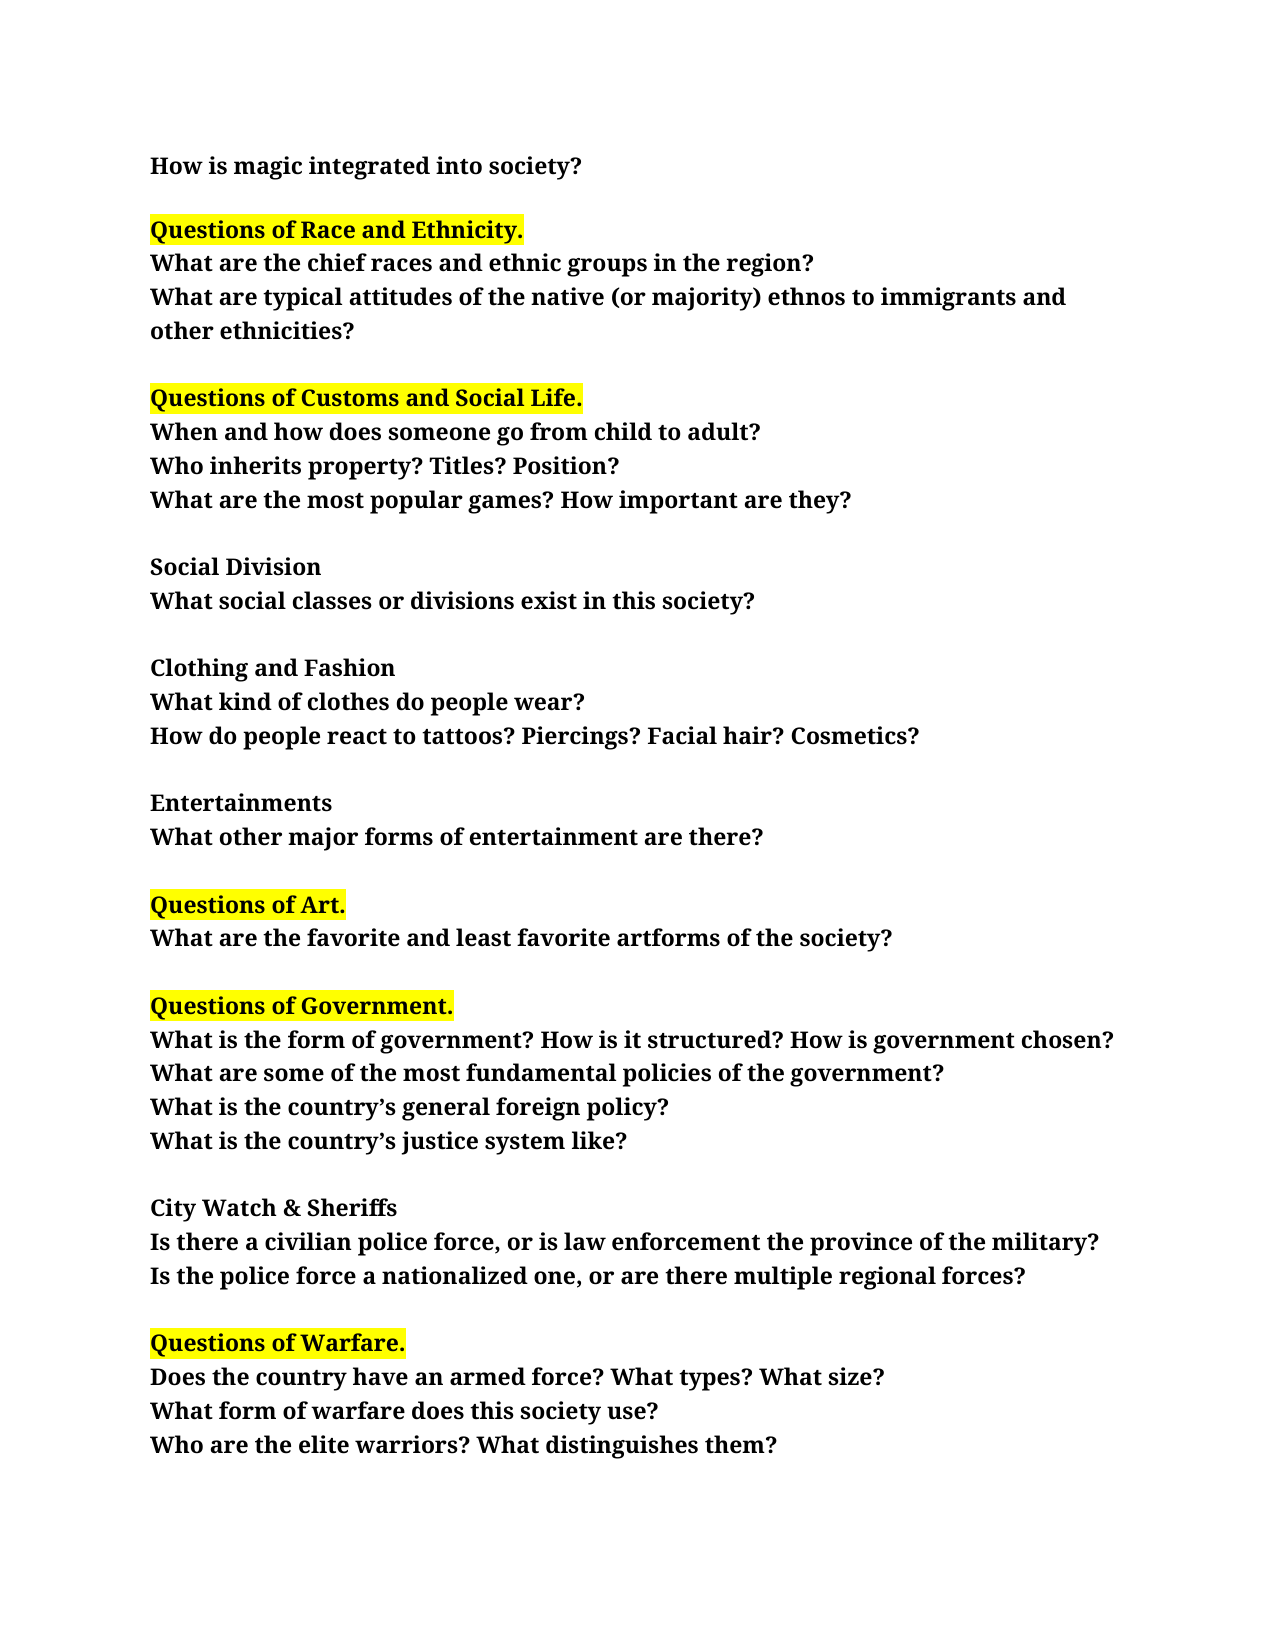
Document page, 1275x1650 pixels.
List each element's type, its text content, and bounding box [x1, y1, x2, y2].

text How do people react to tattoos? Piercings? Facial hair? Cosmetics? Entertainments What other major forms of entertainment are there? [150, 720, 1125, 886]
text Questions of Customs and Social Life. [150, 382, 1125, 414]
text What are typical attitudes of the native (or majority) ethnos to immigrants and other ethnicities? [150, 281, 1125, 346]
text What kind of clothes do people wear? [150, 686, 1125, 717]
text Does the country have an armed force? What types? What size? What form of warfare does this society use? Who are the elite warriors? What distinguishes them? [150, 1361, 1125, 1494]
text Who inherits property? Titles? Position? What are the most popular games? How important are they? [150, 450, 1125, 549]
text What is the country’s justice system like? City Watch & Sheriffs Is there a civilian police force, or is law enforcement the province of the military? Is the police force a nationalized one, or are there multiple regional forces? [150, 1125, 1125, 1291]
text Questions of Government. [150, 990, 1125, 1021]
text Questions of Art. [150, 889, 1125, 920]
text What are the favorite and least favorite artforms of the society? [150, 922, 1125, 954]
text What social classes or divisions exist in this society? [150, 585, 1125, 650]
text Clothing and Fashion [150, 652, 1125, 684]
text Questions of Warfare. [150, 1327, 1125, 1359]
text What is the form of government? How is it structured? How is government chosen? What are some of the most fundamental policies of the government? What is the country’s general foreign policy? [150, 1024, 1125, 1122]
text What are the chief races and ethnic groups in the region? [150, 247, 1125, 279]
text When and how does someone go from child to adult? [150, 416, 1125, 447]
text Social Division [150, 551, 1125, 582]
text Questions of Race and Ethnicity. [150, 214, 1125, 245]
text How is magic integrated into society? [150, 150, 1125, 211]
